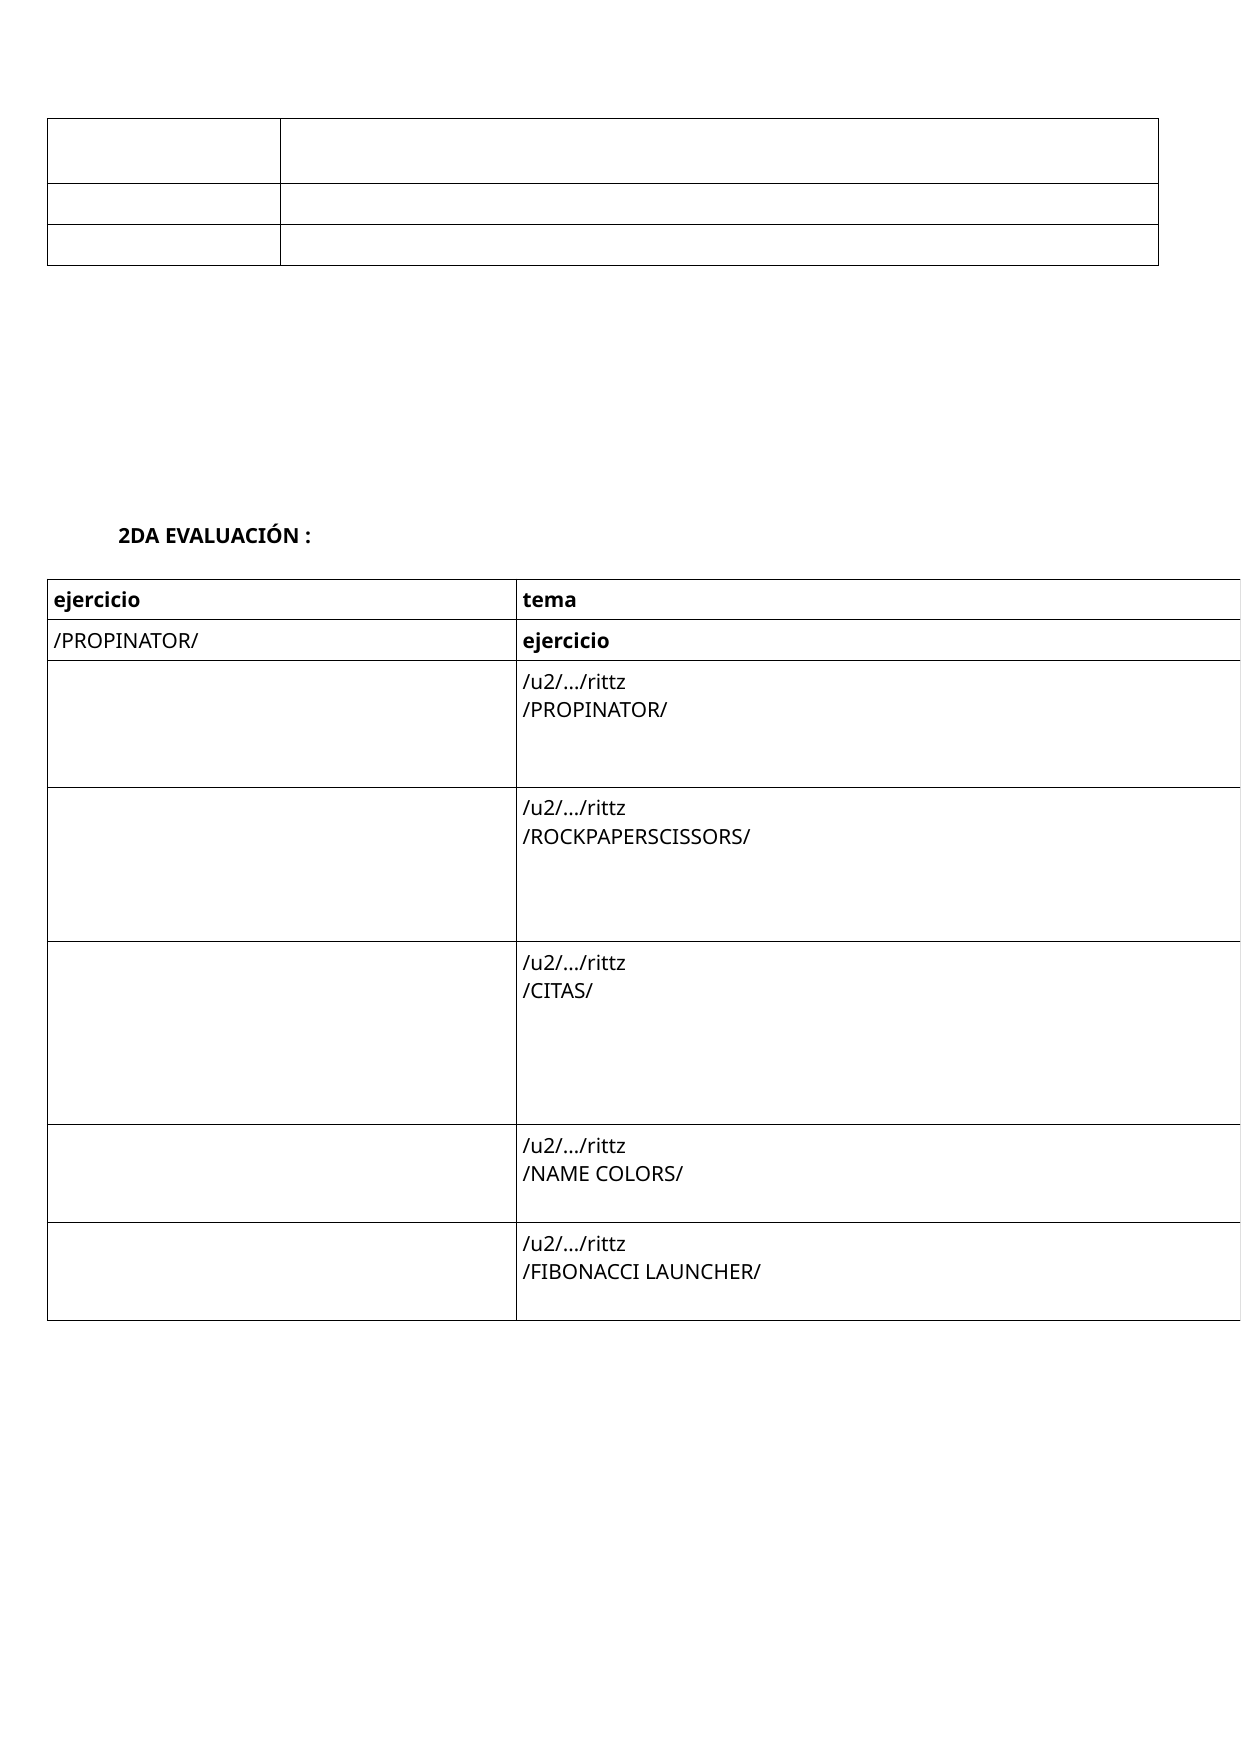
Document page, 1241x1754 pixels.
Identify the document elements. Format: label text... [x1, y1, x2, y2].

table_cell [48, 119, 280, 183]
table_cell /u2/…/rittz /ROCKPAPERSCISSORS/ [517, 788, 1240, 941]
table_cell [48, 788, 516, 941]
table_cell [281, 225, 1158, 264]
table_cell /u2/…/rittz /PROPINATOR/ [517, 661, 1240, 787]
table_header ejercicio [48, 580, 516, 619]
table_cell [48, 661, 516, 787]
table_cell ejercicio [517, 620, 1240, 660]
table_cell [48, 1223, 516, 1320]
table_cell /u2/…/rittz /FIBONACCI LAUNCHER/ [517, 1223, 1240, 1320]
table_cell [48, 225, 280, 264]
table_cell [48, 942, 516, 1124]
text 2DA EVALUACIÓN : [118, 522, 1122, 550]
table_cell [281, 119, 1158, 183]
table_cell [48, 184, 280, 224]
table_cell /u2/…/rittz /NAME COLORS/ [517, 1125, 1240, 1222]
table_cell [281, 184, 1158, 224]
table_header tema [517, 580, 1240, 619]
table_cell [48, 1125, 516, 1222]
table_cell /PROPINATOR/ [48, 620, 516, 660]
table_cell /u2/…/rittz /CITAS/ [517, 942, 1240, 1124]
